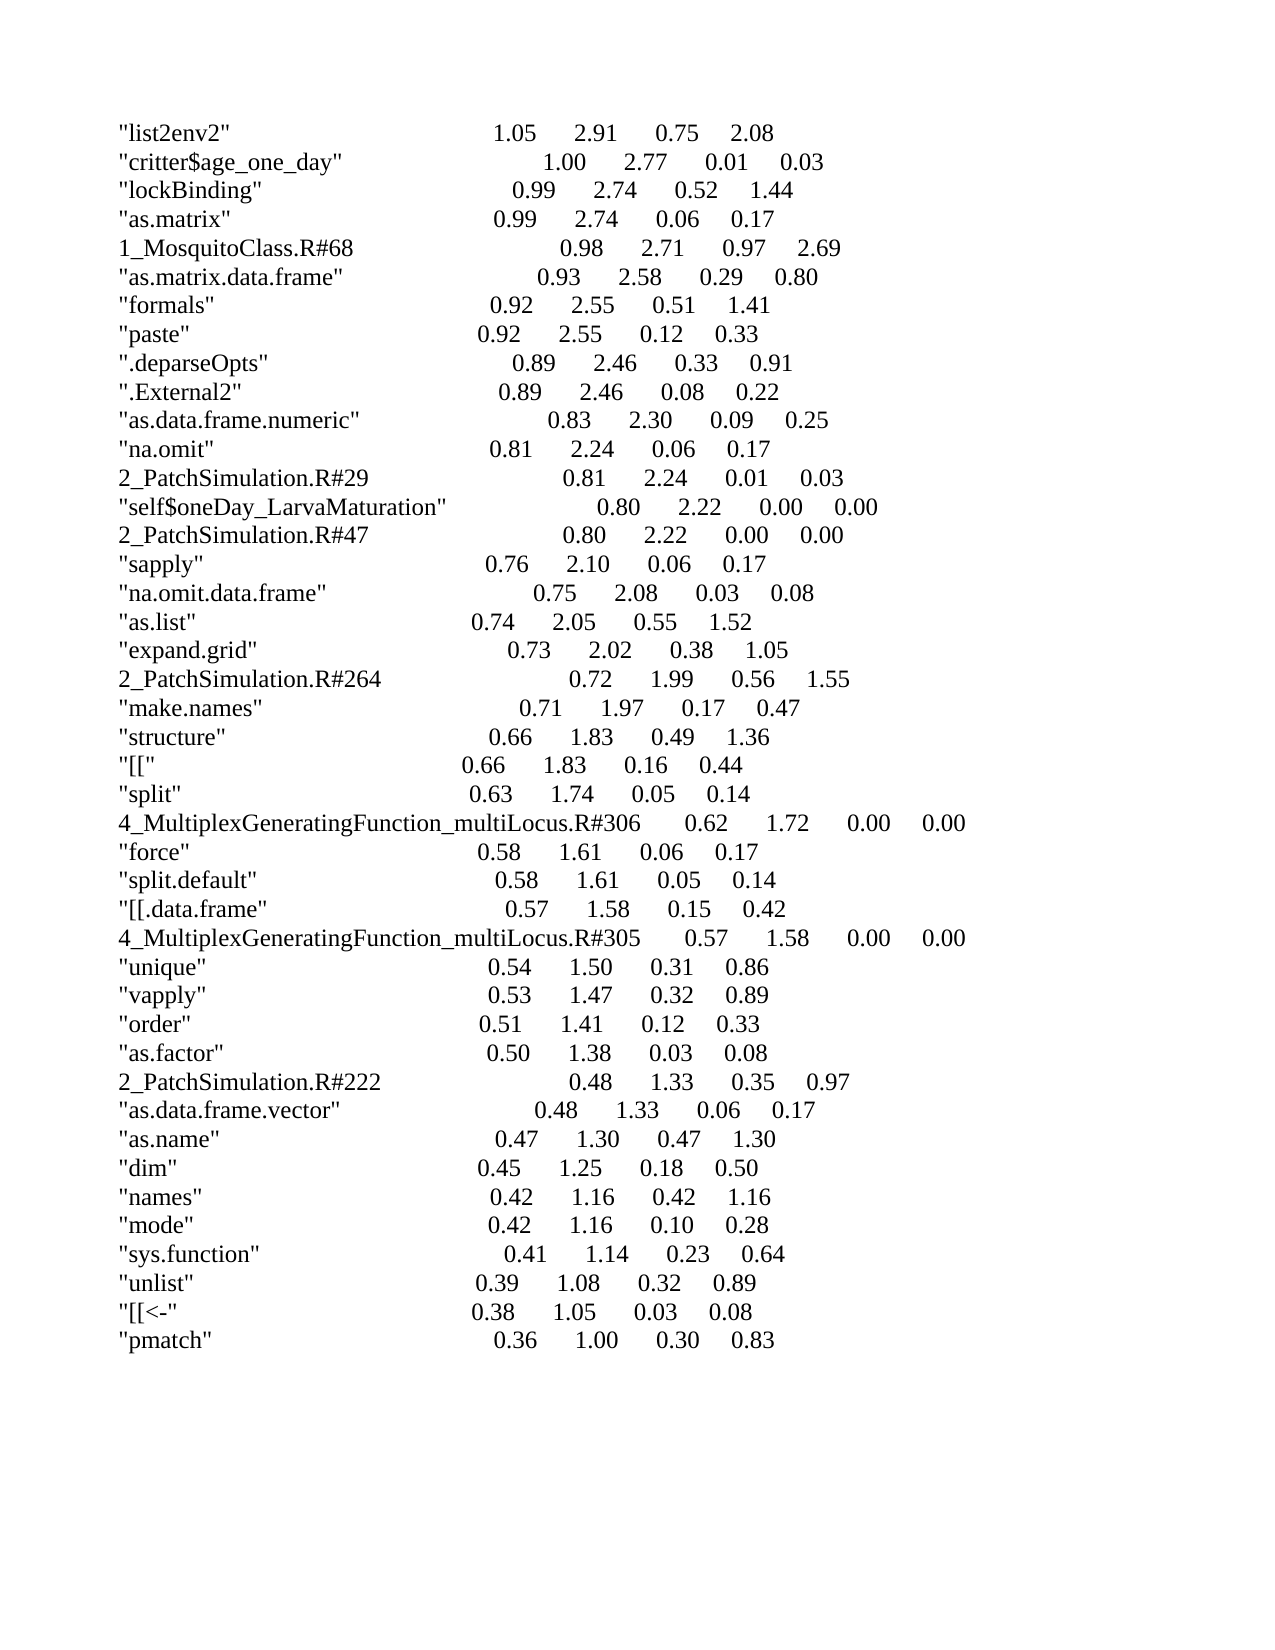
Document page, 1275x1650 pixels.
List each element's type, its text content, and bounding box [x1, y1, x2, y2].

text "unlist" 0.39 1.08 0.32 0.89 [118, 1268, 1157, 1297]
text "force" 0.58 1.61 0.06 0.17 [118, 837, 1157, 866]
text 4_MultiplexGeneratingFunction_multiLocus.R#306 0.62 1.72 0.00 0.00 [118, 808, 1157, 837]
text "lockBinding" 0.99 2.74 0.52 1.44 [118, 176, 1157, 204]
text "mode" 0.42 1.16 0.10 0.28 [118, 1211, 1157, 1239]
text ".deparseOpts" 0.89 2.46 0.33 0.91 [118, 348, 1157, 377]
text 1_MosquitoClass.R#68 0.98 2.71 0.97 2.69 [118, 233, 1157, 262]
text "structure" 0.66 1.83 0.49 1.36 [118, 722, 1157, 751]
text "as.list" 0.74 2.05 0.55 1.52 [118, 607, 1157, 636]
text ".External2" 0.89 2.46 0.08 0.22 [118, 377, 1157, 406]
text "as.matrix.data.frame" 0.93 2.58 0.29 0.80 [118, 262, 1157, 291]
text "critter$age_one_day" 1.00 2.77 0.01 0.03 [118, 147, 1157, 176]
text "list2env2" 1.05 2.91 0.75 2.08 [118, 118, 1157, 147]
text "names" 0.42 1.16 0.42 1.16 [118, 1182, 1157, 1211]
text "formals" 0.92 2.55 0.51 1.41 [118, 291, 1157, 319]
text "sys.function" 0.41 1.14 0.23 0.64 [118, 1239, 1157, 1268]
text "as.data.frame.vector" 0.48 1.33 0.06 0.17 [118, 1096, 1157, 1124]
text "paste" 0.92 2.55 0.12 0.33 [118, 319, 1157, 348]
text 2_PatchSimulation.R#47 0.80 2.22 0.00 0.00 [118, 521, 1157, 549]
text "na.omit" 0.81 2.24 0.06 0.17 [118, 434, 1157, 463]
text "as.matrix" 0.99 2.74 0.06 0.17 [118, 204, 1157, 233]
text "unique" 0.54 1.50 0.31 0.86 [118, 952, 1157, 981]
text "as.factor" 0.50 1.38 0.03 0.08 [118, 1038, 1157, 1067]
text "split.default" 0.58 1.61 0.05 0.14 [118, 866, 1157, 894]
text "[[.data.frame" 0.57 1.58 0.15 0.42 [118, 894, 1157, 923]
text "[[<-" 0.38 1.05 0.03 0.08 [118, 1297, 1157, 1326]
text "na.omit.data.frame" 0.75 2.08 0.03 0.08 [118, 578, 1157, 607]
text "[[" 0.66 1.83 0.16 0.44 [118, 751, 1157, 779]
text "sapply" 0.76 2.10 0.06 0.17 [118, 549, 1157, 578]
text "make.names" 0.71 1.97 0.17 0.47 [118, 693, 1157, 722]
text "order" 0.51 1.41 0.12 0.33 [118, 1009, 1157, 1038]
text "dim" 0.45 1.25 0.18 0.50 [118, 1153, 1157, 1182]
text "vapply" 0.53 1.47 0.32 0.89 [118, 981, 1157, 1009]
text "self$oneDay_LarvaMaturation" 0.80 2.22 0.00 0.00 [118, 492, 1157, 521]
text "pmatch" 0.36 1.00 0.30 0.83 [118, 1326, 1157, 1354]
text "as.name" 0.47 1.30 0.47 1.30 [118, 1124, 1157, 1153]
text 2_PatchSimulation.R#222 0.48 1.33 0.35 0.97 [118, 1067, 1157, 1096]
text 4_MultiplexGeneratingFunction_multiLocus.R#305 0.57 1.58 0.00 0.00 [118, 923, 1157, 952]
text "split" 0.63 1.74 0.05 0.14 [118, 779, 1157, 808]
text "as.data.frame.numeric" 0.83 2.30 0.09 0.25 [118, 406, 1157, 434]
text "expand.grid" 0.73 2.02 0.38 1.05 [118, 636, 1157, 664]
text 2_PatchSimulation.R#29 0.81 2.24 0.01 0.03 [118, 463, 1157, 492]
text 2_PatchSimulation.R#264 0.72 1.99 0.56 1.55 [118, 664, 1157, 693]
